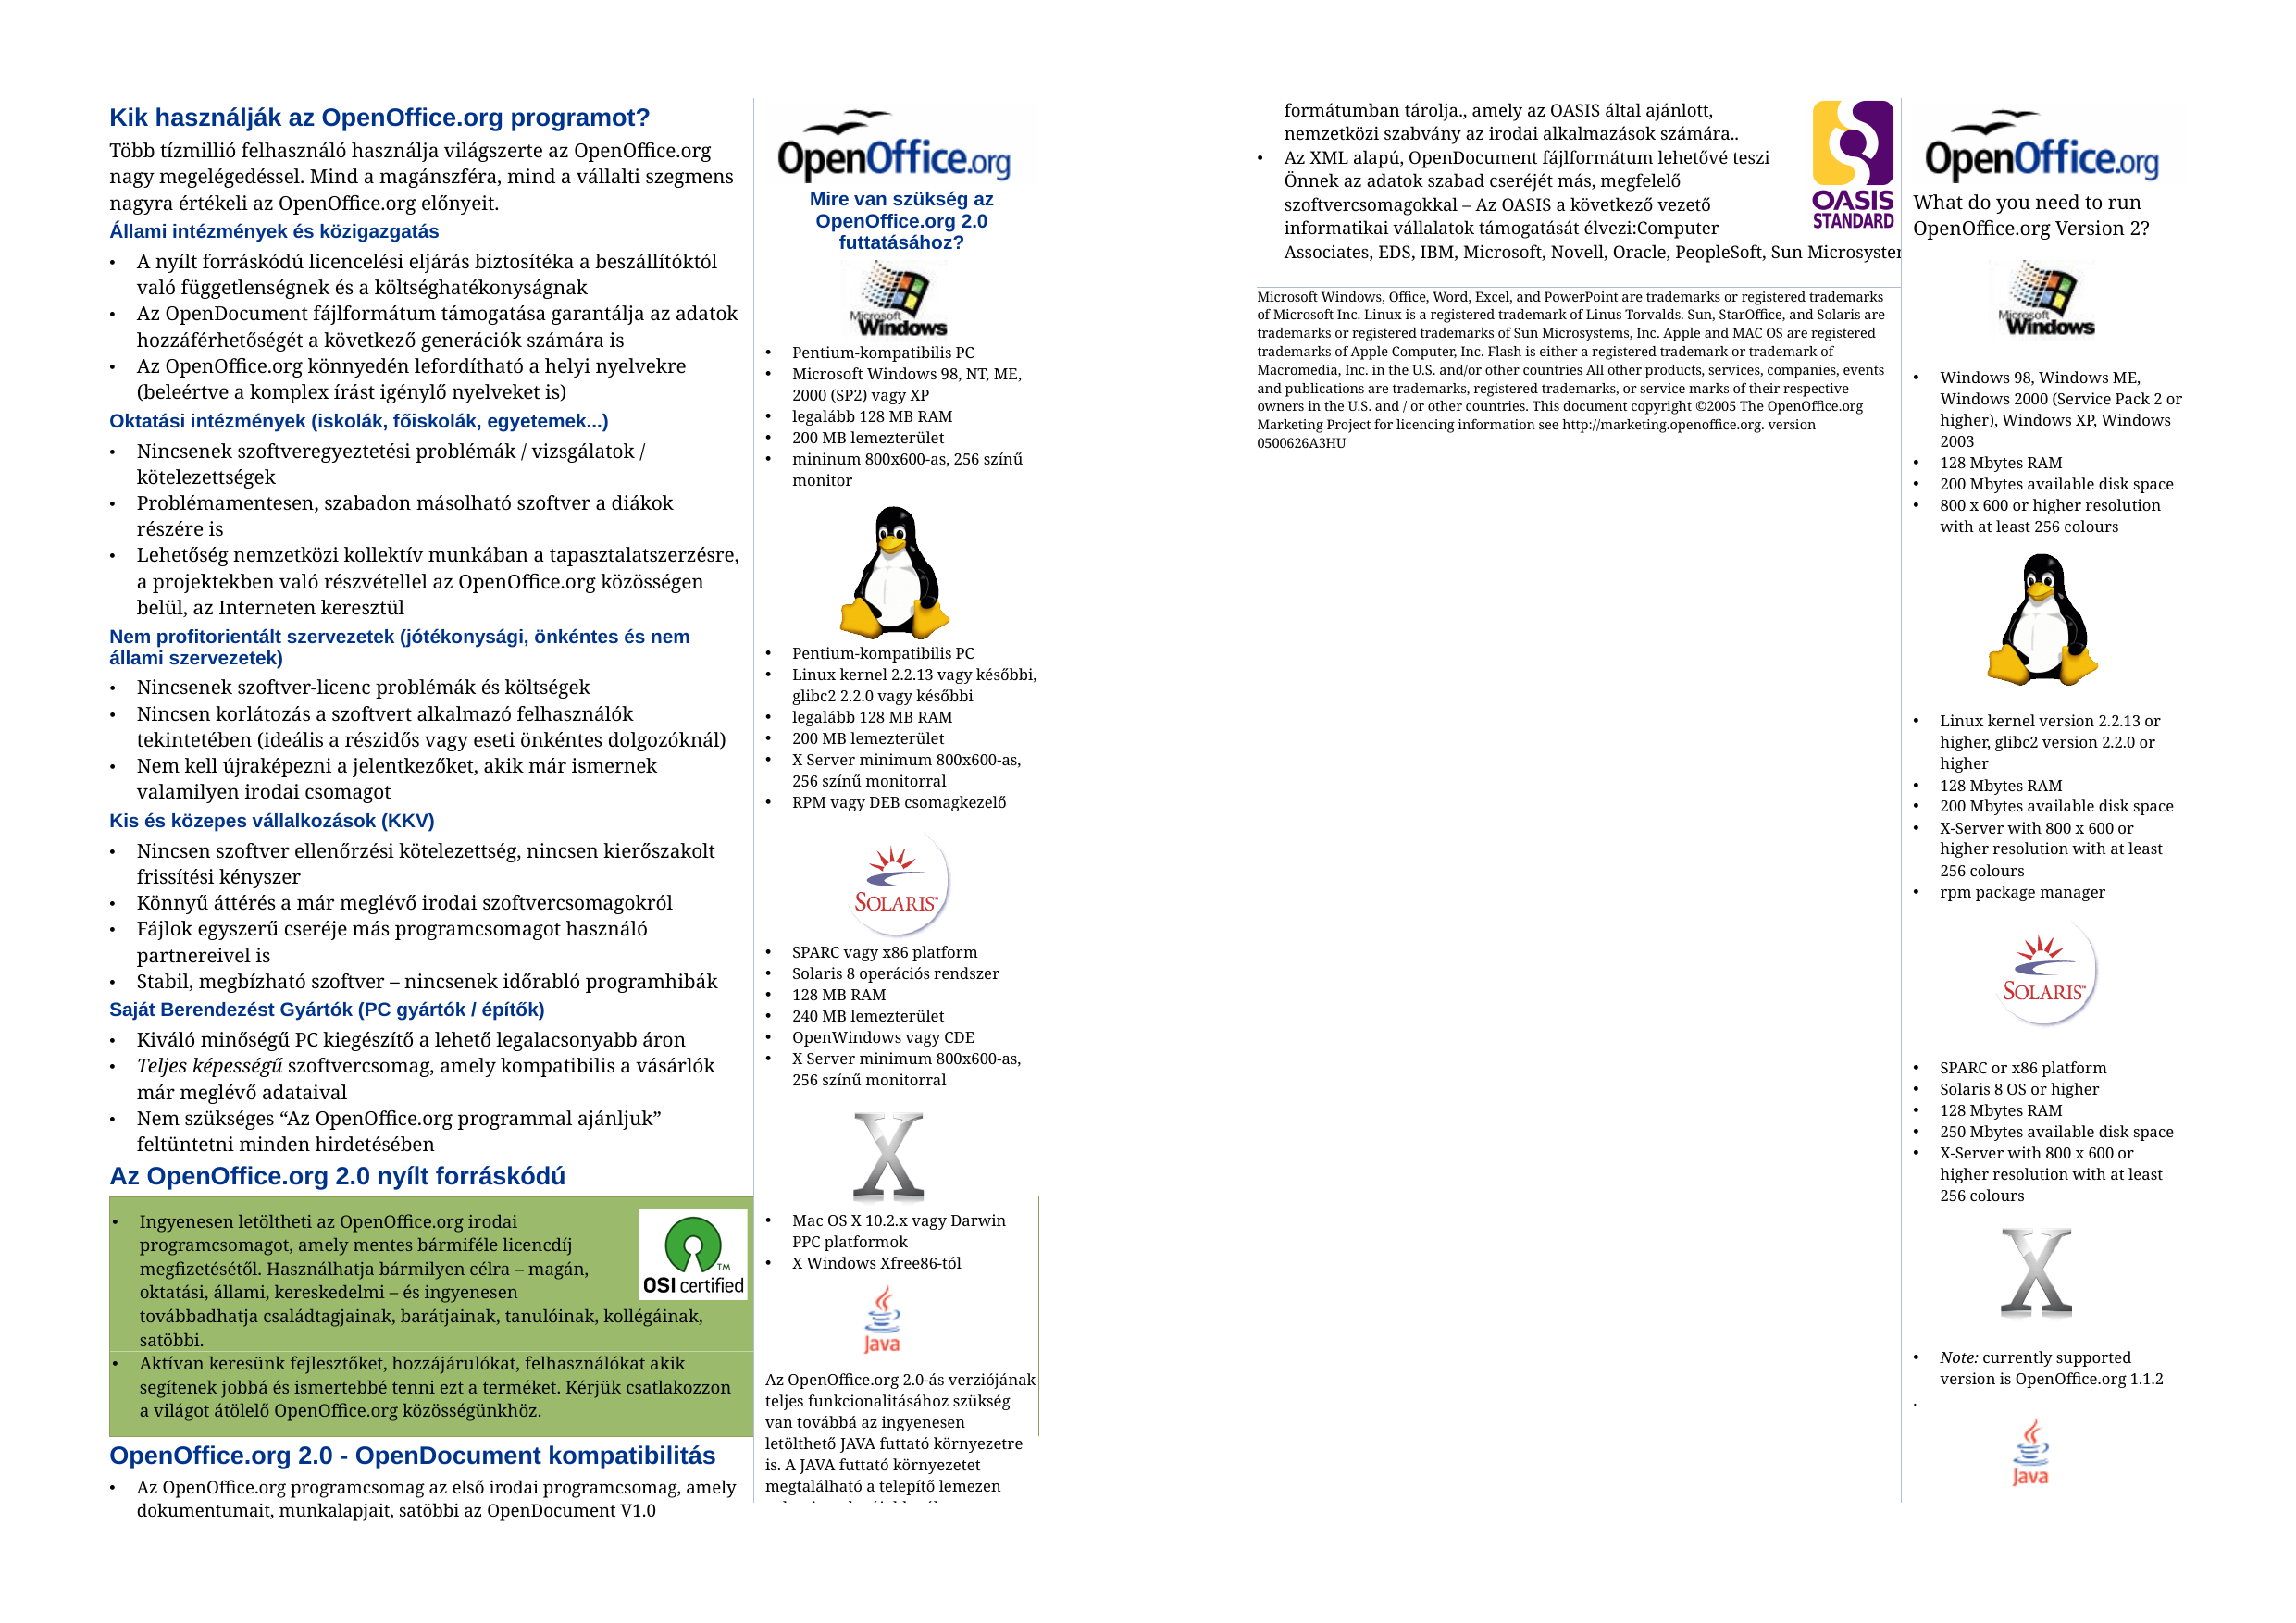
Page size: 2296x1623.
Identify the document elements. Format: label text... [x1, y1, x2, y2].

list OpenWindows vagy CDE [765, 1026, 1038, 1048]
picture [1980, 548, 2104, 689]
list Az OpenDocument fájlformátum támogatása garantálja az adatok hozzáférhetőségét a következő generációk számára is [109, 300, 753, 353]
list Teljes képességű szoftvercsomag, amely kompatibilis a vásárlók már meglévő adataival [109, 1052, 753, 1105]
list Lehetőség nemzetközi kollektív munkában a tapasztalatszerzésre, a projektekben való részvétellel az OpenOffice.org közösségen belül, az Interneten keresztül [109, 542, 753, 620]
list Az OpenOffice.org könnyedén lefordítható a helyi nyelvekre (beleértve a komplex írást igénylő nyelveket is) [109, 353, 753, 404]
picture [1957, 1414, 2107, 1491]
subtitle Kis és közepes vállalkozások (KKV) [109, 811, 753, 832]
list Mac OS X 10.2.x vagy Darwin PPC platformok [765, 1091, 1038, 1253]
subtitle Nem profitorientált szervezetek (jótékonysági, önkéntes és nem állami szervezetek) [109, 626, 753, 669]
text Az OpenOffice.org 2.0-ás verziójának teljes funkcionalitásához szükség van továbbá az ingyenesen letölthető JAVA futtató környezetre is. A JAVA futtató környezetet megtalálható a telepítő lemezen valamint a legújabb változatot letöltheti a http://java.com címen elérhető honlapról. [765, 1274, 1038, 1503]
text . [1913, 1390, 2186, 1410]
list 128 Mbytes RAM [1913, 1099, 2186, 1121]
list Note: currently supported version is OpenOffice.org 1.1.2 [1913, 1347, 2186, 1390]
list legalább 128 MB RAM [765, 405, 1038, 427]
list 128 Mbytes RAM [1913, 774, 2186, 796]
list Solaris 8 OS or higher [1913, 1078, 2186, 1099]
list 200 Mbytes available disk space [1913, 474, 2186, 495]
list rpm package manager [1913, 881, 2186, 902]
list SPARC or x86 platform [1913, 1057, 2186, 1078]
subtitle Állami intézmények és közigazgatás [109, 221, 753, 242]
list Nincsen korlátozás a szoftvert alkalmazó felhasználók tekintetében (ideális a részidős vagy eseti önkéntes dolgozóknál) [109, 700, 753, 752]
picture [1806, 98, 1894, 229]
list 250 Mbytes available disk space [1913, 1121, 2186, 1142]
list 200 MB lemezterület [765, 727, 1038, 749]
list Nincsen szoftver ellenőrzési kötelezettség, nincsen kierőszakolt frissítési kényszer [109, 837, 753, 889]
text Microsoft Windows, Office, Word, Excel, and PowerPoint are trademarks or registered trademarks of Microsoft Inc. Linux is a registered trademark of Linus Torvalds. Sun, StarOffice, and Solaris are trademarks or registered trademarks of Sun Microsystems, Inc. Apple and MAC OS are registered trademarks of Apple Computer, Inc. Flash is either a registered trademark or trademark of Macromedia, Inc. in the U.S. and/or other countries All other products, services, companies, events and publications are trademarks, registered trademarks, or service marks of their respective owners in the U.S. and / or other countries. This document copyright ©2005 The OpenOffice.org Marketing Project for licencing information see http://marketing.openoffice.org. version 0500626A3HU [1257, 288, 1901, 452]
list Nem kell újraképezni a jelentkezőket, akik már ismernek valamilyen irodai csomagot [109, 752, 753, 805]
list legalább 128 MB RAM [765, 706, 1038, 727]
list Könnyű áttérés a már meglévő irodai szoftvercsomagokról [109, 889, 753, 915]
list SPARC vagy x86 platform [765, 812, 1038, 963]
list Aktívan keresünk fejlesztőket, hozzájárulókat, felhasználókat akik segítenek jobbá és ismertebbé tenni ezt a terméket. Kérjük csatlakozzon a világot átölelő OpenOffice.org közösségünkhöz. [110, 1338, 753, 1436]
list 800 x 600 or higher resolution with at least 256 colours [1913, 495, 2186, 538]
list Kiváló minőségű PC kiegészítő a lehető legalacsonyabb áron [109, 1026, 753, 1052]
list RPM vagy DEB csomagkezelő [765, 791, 1038, 812]
list Nem szükséges “Az OpenOffice.org programmal ajánljuk” feltüntetni minden hirdetésében [109, 1105, 753, 1157]
picture [838, 830, 957, 942]
text [1913, 98, 2186, 104]
picture [840, 260, 948, 342]
subtitle Az OpenOffice.org 2.0 nyílt forráskódú [109, 1162, 753, 1191]
list X Windows Xfree86-tól [765, 1253, 1038, 1274]
list Nincsenek szoftver-licenc problémák és költségek [109, 674, 753, 700]
list Stabil, megbízható szoftver – nincsenek időrabló programhibák [109, 968, 753, 994]
list Ingyenesen letöltheti az OpenOffice.org irodai programcsomagot, amely mentes bármiféle licencdíj megfizetésétől. Használhatja bármilyen célra – magán, oktatási, állami, kereskedelmi – és ingyenesen továbbadhatja családtagjainak, barátjainak, tanulóinak, kollégáinak, satöbbi. [110, 1197, 753, 1338]
subtitle OpenOffice.org 2.0 - OpenDocument kompatibilitás [109, 1442, 753, 1469]
list Az OpenOffice.org programcsomag az első irodai programcsomag, amely dokumentumait, munkalapjait, satöbbi az OpenDocument V1.0 formátumban tárolja., amely az OASIS által ajánlott, nemzetközi szabvány az irodai alkalmazások számára.. [1257, 98, 1806, 145]
list Windows 98, Windows ME, Windows 2000 (Service Pack 2 or higher), Windows XP, Windows 2003 [1913, 367, 2186, 452]
picture [852, 1101, 925, 1210]
list Az OpenOffice.org programcsomag az első irodai programcsomag, amely dokumentumait, munkalapjait, satöbbi az OpenDocument V1.0 formátumban tárolja., amely az OASIS által ajánlott, nemzetközi szabvány az irodai alkalmazások számára.. [109, 1475, 1038, 1522]
picture [1989, 260, 2095, 341]
list 200 Mbytes available disk space [1913, 796, 2186, 817]
list 128 MB RAM [765, 984, 1038, 1006]
list Problémamentesen, szabadon másolható szoftver a diákok részére is [109, 489, 753, 542]
list Solaris 8 operációs rendszer [765, 963, 1038, 984]
list A nyílt forráskódú licencelési eljárás biztosítéka a beszállítóktól való függetlenségnek és a költséghatékonyságnak [109, 248, 753, 300]
picture [1912, 104, 2187, 183]
list 200 MB lemezterület [765, 427, 1038, 448]
text What do you need to run OpenOffice.org Version 2? [1913, 183, 2186, 241]
list Linux kernel 2.2.13 vagy későbbi, glibc2 2.2.0 vagy későbbi [765, 663, 1038, 706]
list 240 MB lemezterület [765, 1006, 1038, 1026]
subtitle Kik használják az OpenOffice.org programot? [109, 104, 753, 131]
list X Server minimum 800x600-as, 256 színű monitorral [765, 749, 1038, 791]
list Linux kernel version 2.2.13 or higher, glibc2 version 2.2.0 or higher [1913, 711, 2186, 774]
picture [832, 502, 956, 643]
subtitle Oktatási intézmények (iskolák, főiskolák, egyetemek...) [109, 410, 753, 432]
picture [639, 1209, 748, 1300]
list Az XML alapú, OpenDocument fájlformátum lehetővé teszi Önnek az adatok szabad cseréjét más, megfelelő szoftvercsomagokkal – Az OASIS a következő vezető informatikai vállalatok támogatását élvezi:Computer Associates, EDS, IBM, Microsoft, Novell, Oracle, PeopleSoft, Sun Microsystems, satöbbi. [1257, 145, 1901, 264]
picture [1986, 919, 2104, 1031]
subtitle Mire van szükség az OpenOffice.org 2.0 futtatásához? [765, 183, 1038, 254]
list mininum 800x600-as, 256 színű monitor [765, 448, 1038, 490]
list Pentium-kompatibilis PC [765, 258, 1038, 363]
list 128 Mbytes RAM [1913, 452, 2186, 474]
list Microsoft Windows 98, NT, ME, 2000 (SP2) vagy XP [765, 363, 1038, 405]
list Nincsenek szoftveregyeztetési problémák / vizsgálatok / kötelezettségek [109, 438, 753, 489]
picture [763, 104, 1038, 183]
text Több tízmillió felhasználó használja világszerte az OpenOffice.org nagy megelégedéssel. Mind a magánszféra, mind a vállalti szegmens nagyra értékeli az OpenOffice.org előnyeit. [109, 137, 753, 216]
list X Server minimum 800x600-as, 256 színű monitorral [765, 1048, 1038, 1091]
list X-Server with 800 x 600 or higher resolution with at least 256 colours [1913, 817, 2186, 881]
list Pentium-kompatibilis PC [765, 490, 1038, 663]
picture [810, 1281, 959, 1358]
picture [2000, 1217, 2072, 1326]
list X-Server with 800 x 600 or higher resolution with at least 256 colours [1913, 1142, 2186, 1206]
subtitle Saját Berendezést Gyártók (PC gyártók / építők) [109, 999, 753, 1021]
list Fájlok egyszerű cseréje más programcsomagot használó partnereivel is [109, 915, 753, 968]
